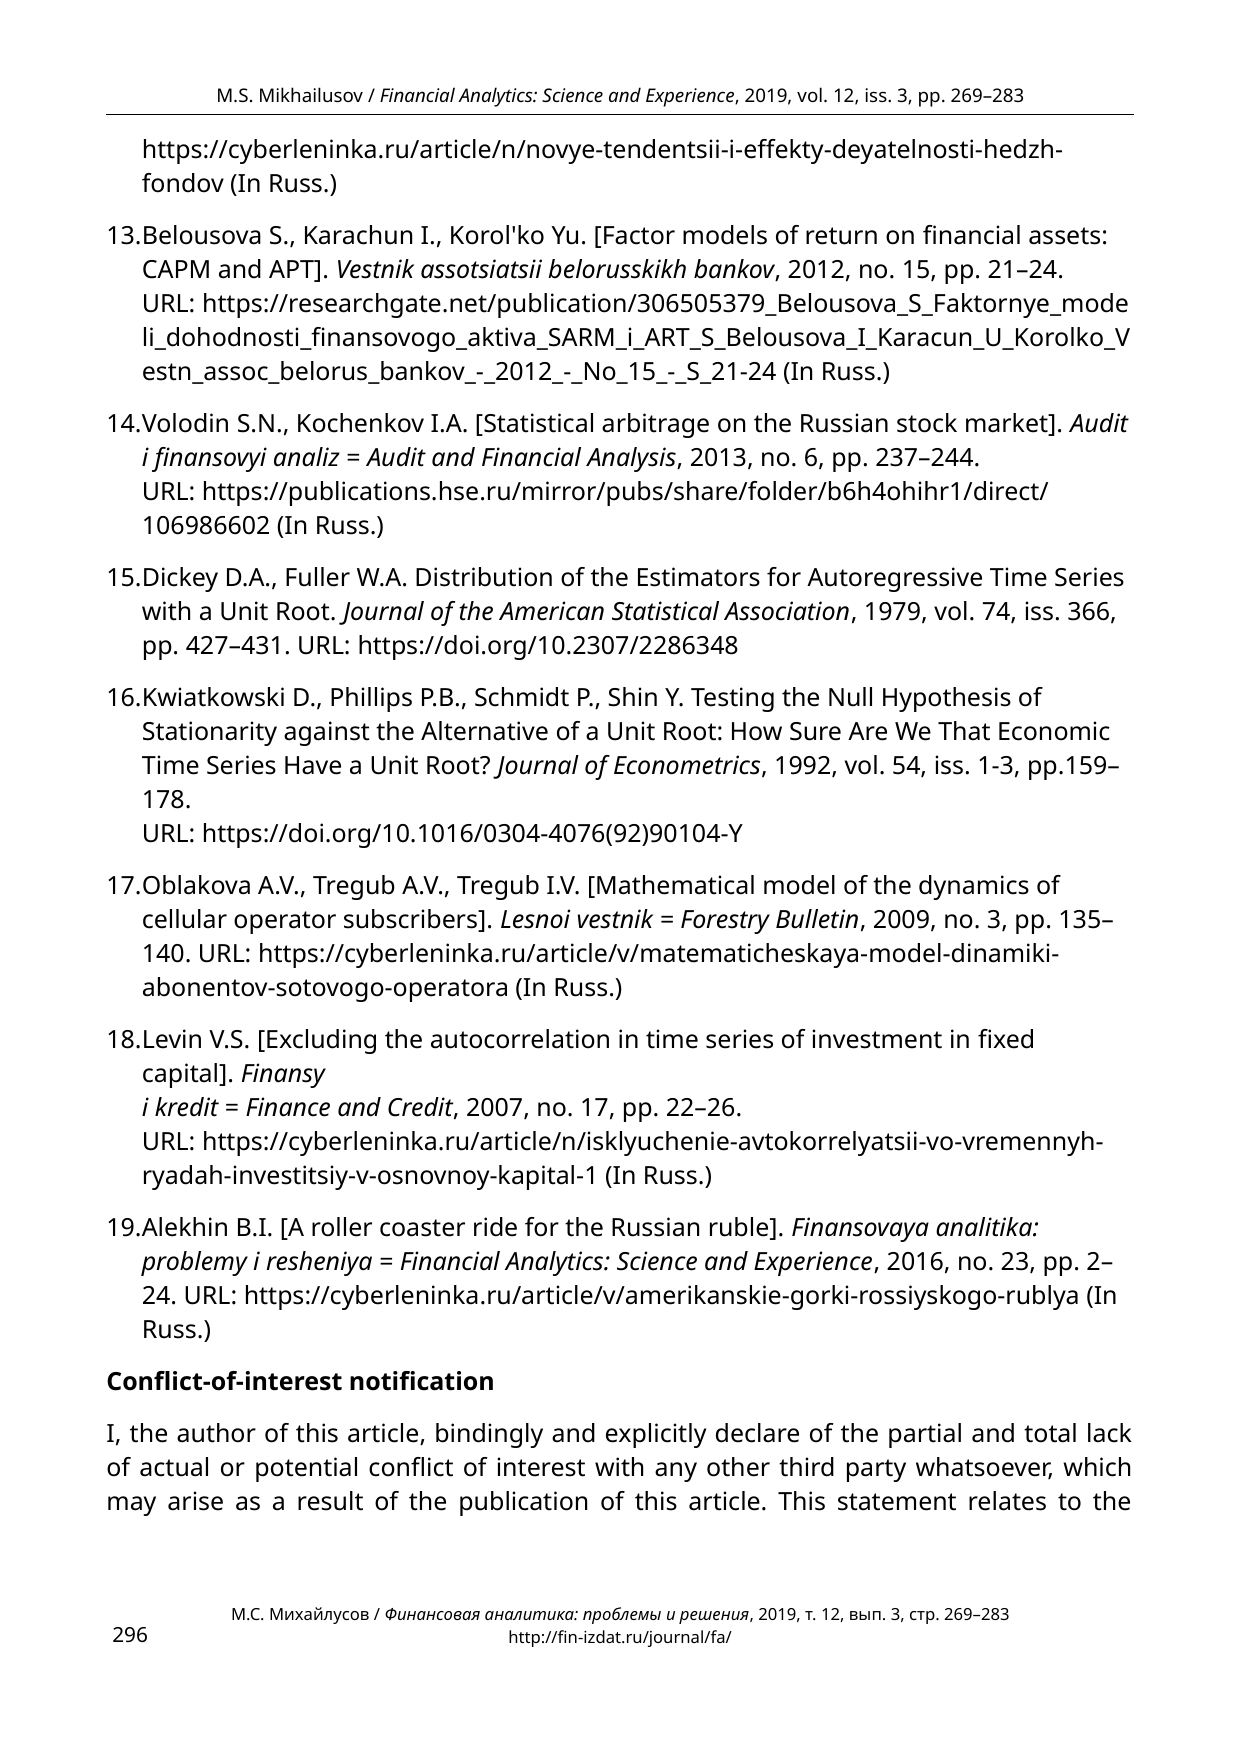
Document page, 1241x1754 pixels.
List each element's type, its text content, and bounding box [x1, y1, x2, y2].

text Conflict-of-interest notification [106, 1363, 1134, 1398]
list https://cyberleninka.ru/article/n/novye-tendentsii-i-effekty-deyatelnosti-hedzh-fondov (In Russ.) [106, 132, 1134, 200]
list Levin V.S. [Excluding the autocorrelation in time series of investment in fixed capital]. Finansy i kredit = Finance and Credit, 2007, no. 17, pp. 22–26. URL: https://cyberleninka.ru/article/n/isklyuchenie-avtokorrelyatsii-vo-vremennyh-ryadah-investitsiy-v-osnovnoy-kapital-1 (In Russ.) [106, 1022, 1134, 1192]
list Oblakova A.V., Tregub A.V., Tregub I.V. [Mathematical model of the dynamics of cellular operator subscribers]. Lesnoi vestnik = Forestry Bulletin, 2009, no. 3, pp. 135–140. URL: https://cyberleninka.ru/article/v/matematicheskaya-model-dinamiki-abonentov-sotovogo-operatora (In Russ.) [106, 868, 1134, 1004]
list Kwiatkowski D., Phillips P.B., Schmidt P., Shin Y. Testing the Null Hypothesis of Stationarity against the Alternative of a Unit Root: How Sure Are We That Economic Time Series Have a Unit Root? Journal of Econometrics, 1992, vol. 54, iss. 1-3, pp.159–178. URL: https://doi.org/10.1016/0304-4076(92)90104-Y [106, 679, 1134, 850]
list Alekhin B.I. [A roller coaster ride for the Russian ruble]. Finansovaya analitika: problemy i resheniya = Financial Analytics: Science and Experience, 2016, no. 23, pp. 2–24. URL: https://cyberleninka.ru/article/v/amerikanskie-gorki-rossiyskogo-rublya (In Russ.) [106, 1209, 1134, 1346]
list Volodin S.N., Kochenkov I.A. [Statistical arbitrage on the Russian stock market]. Audit i finansovyi analiz = Audit and Financial Analysis, 2013, no. 6, pp. 237–244. URL: https://publications.hse.ru/mirror/pubs/share/folder/b6h4ohihr1/direct/106986602 (In Russ.) [106, 406, 1134, 542]
list Dickey D.A., Fuller W.A. Distribution of the Estimators for Autoregressive Time Series with a Unit Root. Journal of the American Statistical Association, 1979, vol. 74, iss. 366, pp. 427–431. URL: https://doi.org/10.2307/2286348 [106, 560, 1134, 662]
text I, the author of this article, bindingly and explicitly declare of the partial and total lack of actual or potential conflict of interest with any other third party whatsoever, which may arise as a result of the publication of this article. This statement relates to the [106, 1415, 1134, 1517]
list Belousova S., Karachun I., Korol'ko Yu. [Factor models of return on financial assets: CAPM and APT]. Vestnik assotsiatsii belorusskikh bankov, 2012, no. 15, pp. 21–24. URL: https://researchgate.net/publication/306505379_Belousova_S_Faktornye_modeli_dohodnosti_finansovogo_aktiva_SARM_i_ART_S_Belousova_I_Karacun_U_Korolko_Vestn_assoc_belorus_bankov_-_2012_-_No_15_-_S_21-24 (In Russ.) [106, 218, 1134, 388]
